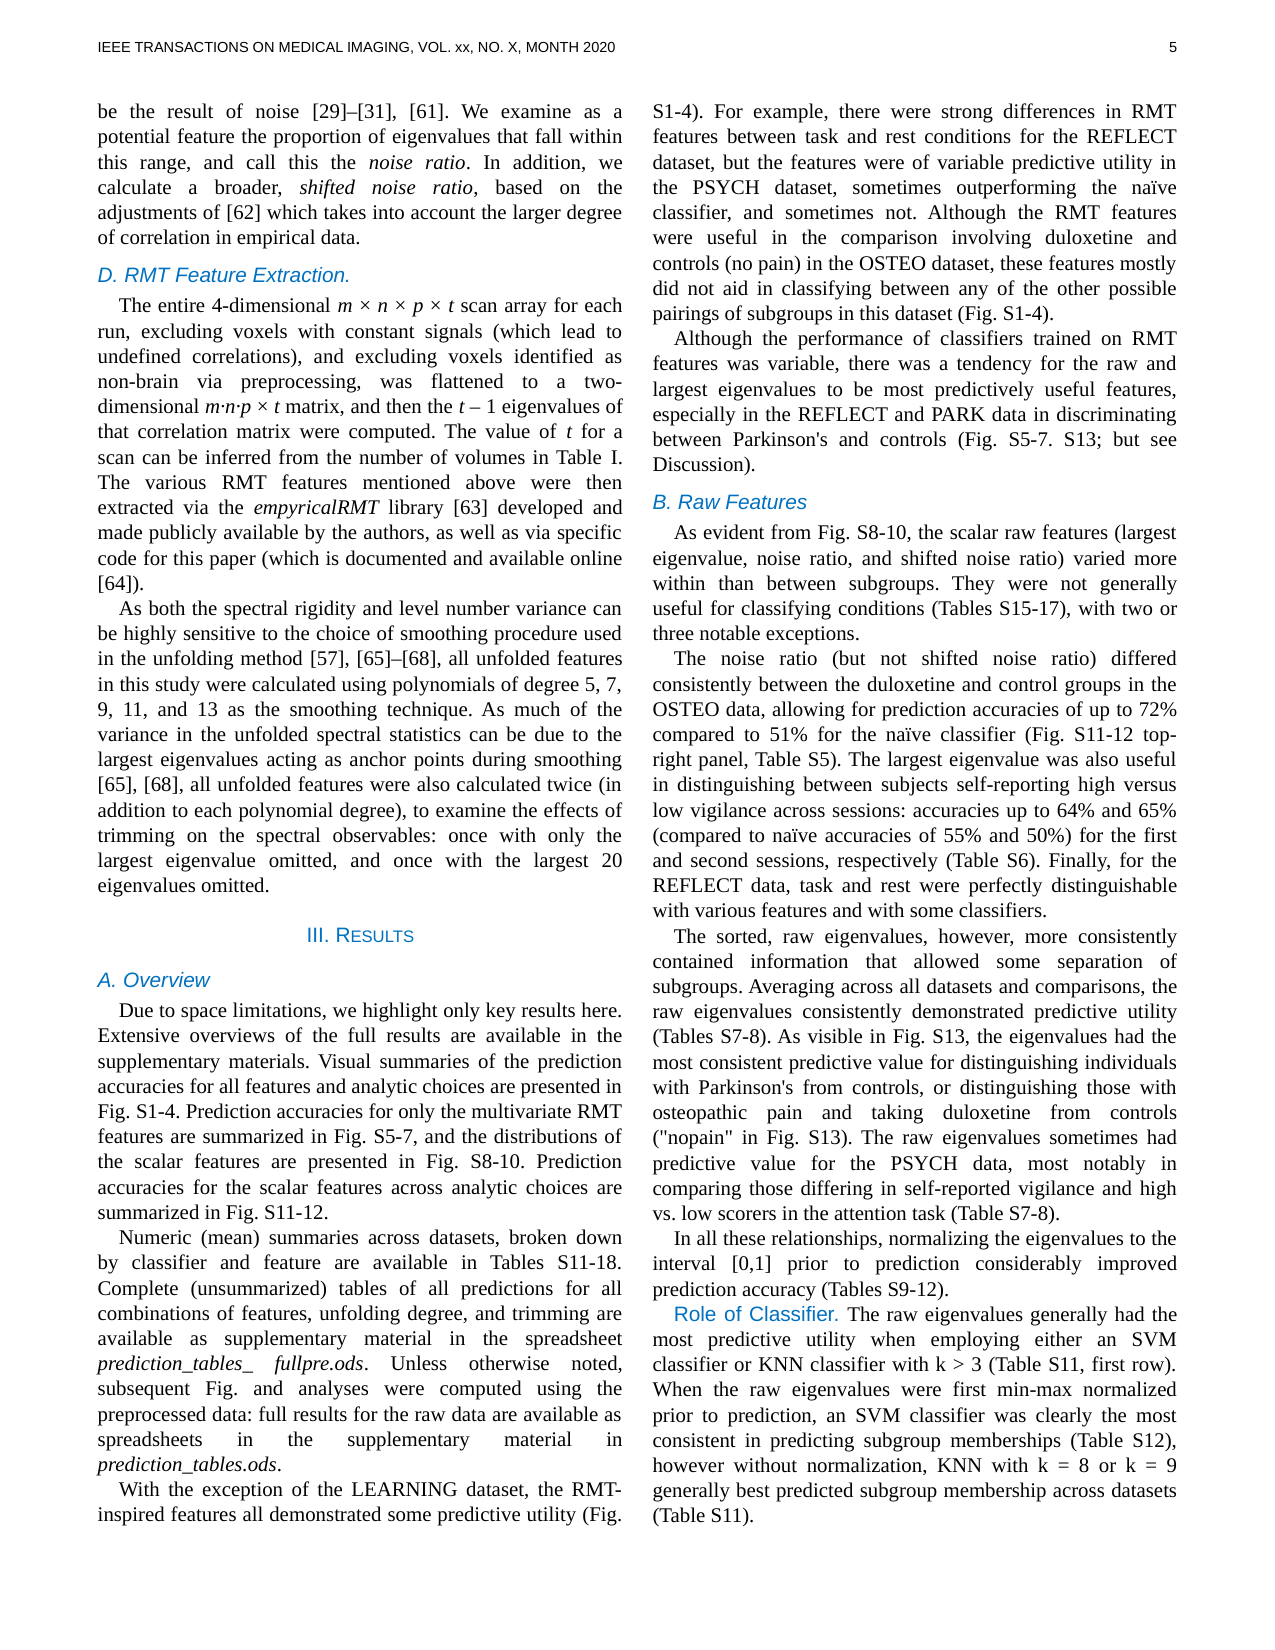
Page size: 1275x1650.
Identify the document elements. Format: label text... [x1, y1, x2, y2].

text The entire 4-dimensional m × n × p × t scan array for each run, excluding voxels with constant signals (which lead to undefined correlations), and excluding voxels identified as non-brain via preprocessing, was flattened to a two-dimensional m·n·p × t matrix, and then the t – 1 eigenvalues of that correlation matrix were computed. The value of t for a scan can be inferred from the number of volumes in Table I. The various RMT features mentioned above were then extracted via the empyricalRMT library [63] developed and made publicly available by the authors, as well as via specific code for this paper (which is documented and available online [64]). [97, 293, 623, 595]
subtitle A. Overview [97, 968, 623, 992]
subtitle D. RMT Feature Extraction. [97, 263, 623, 287]
text Due to space limitations, we highlight only key results here. Extensive overviews of the full results are available in the supplementary materials. Visual summaries of the prediction accuracies for all features and analytic choices are presented in Fig. S1-4. Prediction accuracies for only the multivariate RMT features are summarized in Fig. S5-7, and the distributions of the scalar features are presented in Fig. S8-10. Prediction accuracies for the scalar features across analytic choices are summarized in Fig. S11-12. [97, 998, 623, 1224]
text be the result of noise [29]–[31], [61]. We examine as a potential feature the proportion of eigenvalues that fall within this range, and call this the noise ratio. In addition, we calculate a broader, shifted noise ratio, based on the adjustments of [62] which takes into account the larger degree of correlation in empirical data. [97, 99, 623, 249]
text Numeric (mean) summaries across datasets, broken down by classifier and feature are available in Tables S11-18. Complete (unsummarized) tables of all predictions for all combinations of features, unfolding degree, and trimming are available as supplementary material in the spreadsheet prediction_tables_ fullpre.ods. Unless otherwise noted, subsequent Fig. and analyses were computed using the preprocessed data: full results for the raw data are available as spreadsheets in the supplementary material in prediction_tables.ods. [97, 1225, 623, 1476]
text Although the performance of classifiers trained on RMT features was variable, there was a tendency for the raw and largest eigenvalues to be most predictively useful features, especially in the REFLECT and PARK data in discriminating between Parkinson's and controls (Fig. S5-7. S13; but see Discussion). [652, 326, 1178, 476]
text The sorted, raw eigenvalues, however, more consistently contained information that allowed some separation of subgroups. Averaging across all datasets and comparisons, the raw eigenvalues consistently demonstrated predictive utility (Tables S7-8). As visible in Fig. S13, the eigenvalues had the most consistent predictive value for distinguishing individuals with Parkinson's from controls, or distinguishing those with osteopathic pain and taking duloxetine from controls ("nopain" in Fig. S13). The raw eigenvalues sometimes had predictive value for the PSYCH data, most notably in comparing those differing in self-reported vigilance and high vs. low scorers in the attention task (Table S7-8). [652, 923, 1178, 1225]
text In all these relationships, normalizing the eigenvalues to the interval [0,1] prior to prediction considerably improved prediction accuracy (Tables S9-12). [652, 1226, 1178, 1301]
subtitle III. Results [97, 923, 623, 947]
text Role of Classifier. The raw eigenvalues generally had the most predictive utility when employing either an SVM classifier or KNN classifier with k > 3 (Table S11, first row). When the raw eigenvalues were first min-max normalized prior to prediction, an SVM classifier was clearly the most consistent in predicting subgroup memberships (Table S12), however without normalization, KNN with k = 8 or k = 9 generally best predicted subgroup membership across datasets (Table S11). [652, 1302, 1178, 1527]
text With the exception of the LEARNING dataset, the RMT-inspired features all demonstrated some predictive utility (Fig. [97, 1477, 623, 1526]
text S1-4). For example, there were strong differences in RMT features between task and rest conditions for the REFLECT dataset, but the features were of variable predictive utility in the PSYCH dataset, sometimes outperforming the naïve classifier, and sometimes not. Although the RMT features were useful in the comparison involving duloxetine and controls (no pain) in the OSTEO dataset, these features mostly did not aid in classifying between any of the other possible pairings of subgroups in this dataset (Fig. S1-4). [652, 99, 1178, 325]
text As both the spectral rigidity and level number variance can be highly sensitive to the choice of smoothing procedure used in the unfolding method [57], [65]–[68], all unfolded features in this study were calculated using polynomials of degree 5, 7, 9, 11, and 13 as the smoothing technique. As much of the variance in the unfolded spectral statistics can be due to the largest eigenvalues acting as anchor points during smoothing [65], [68], all unfolded features were also calculated twice (in addition to each polynomial degree), to examine the effects of trimming on the spectral observables: once with only the largest eigenvalue omitted, and once with the largest 20 eigenvalues omitted. [97, 596, 623, 897]
text The noise ratio (but not shifted noise ratio) differed consistently between the duloxetine and control groups in the OSTEO data, allowing for prediction accuracies of up to 72% compared to 51% for the naïve classifier (Fig. S11-12 top-right panel, Table S5). The largest eigenvalue was also useful in distinguishing between subjects self-reporting high versus low vigilance across sessions: accuracies up to 64% and 65% (compared to naïve accuracies of 55% and 50%) for the first and second sessions, respectively (Table S6). Finally, for the REFLECT data, task and rest were perfectly distinguishable with various features and with some classifiers. [652, 646, 1178, 922]
text As evident from Fig. S8-10, the scalar raw features (largest eigenvalue, noise ratio, and shifted noise ratio) varied more within than between subgroups. They were not generally useful for classifying conditions (Tables S15-17), with two or three notable exceptions. [652, 520, 1178, 645]
subtitle B. Raw Features [652, 490, 1178, 514]
